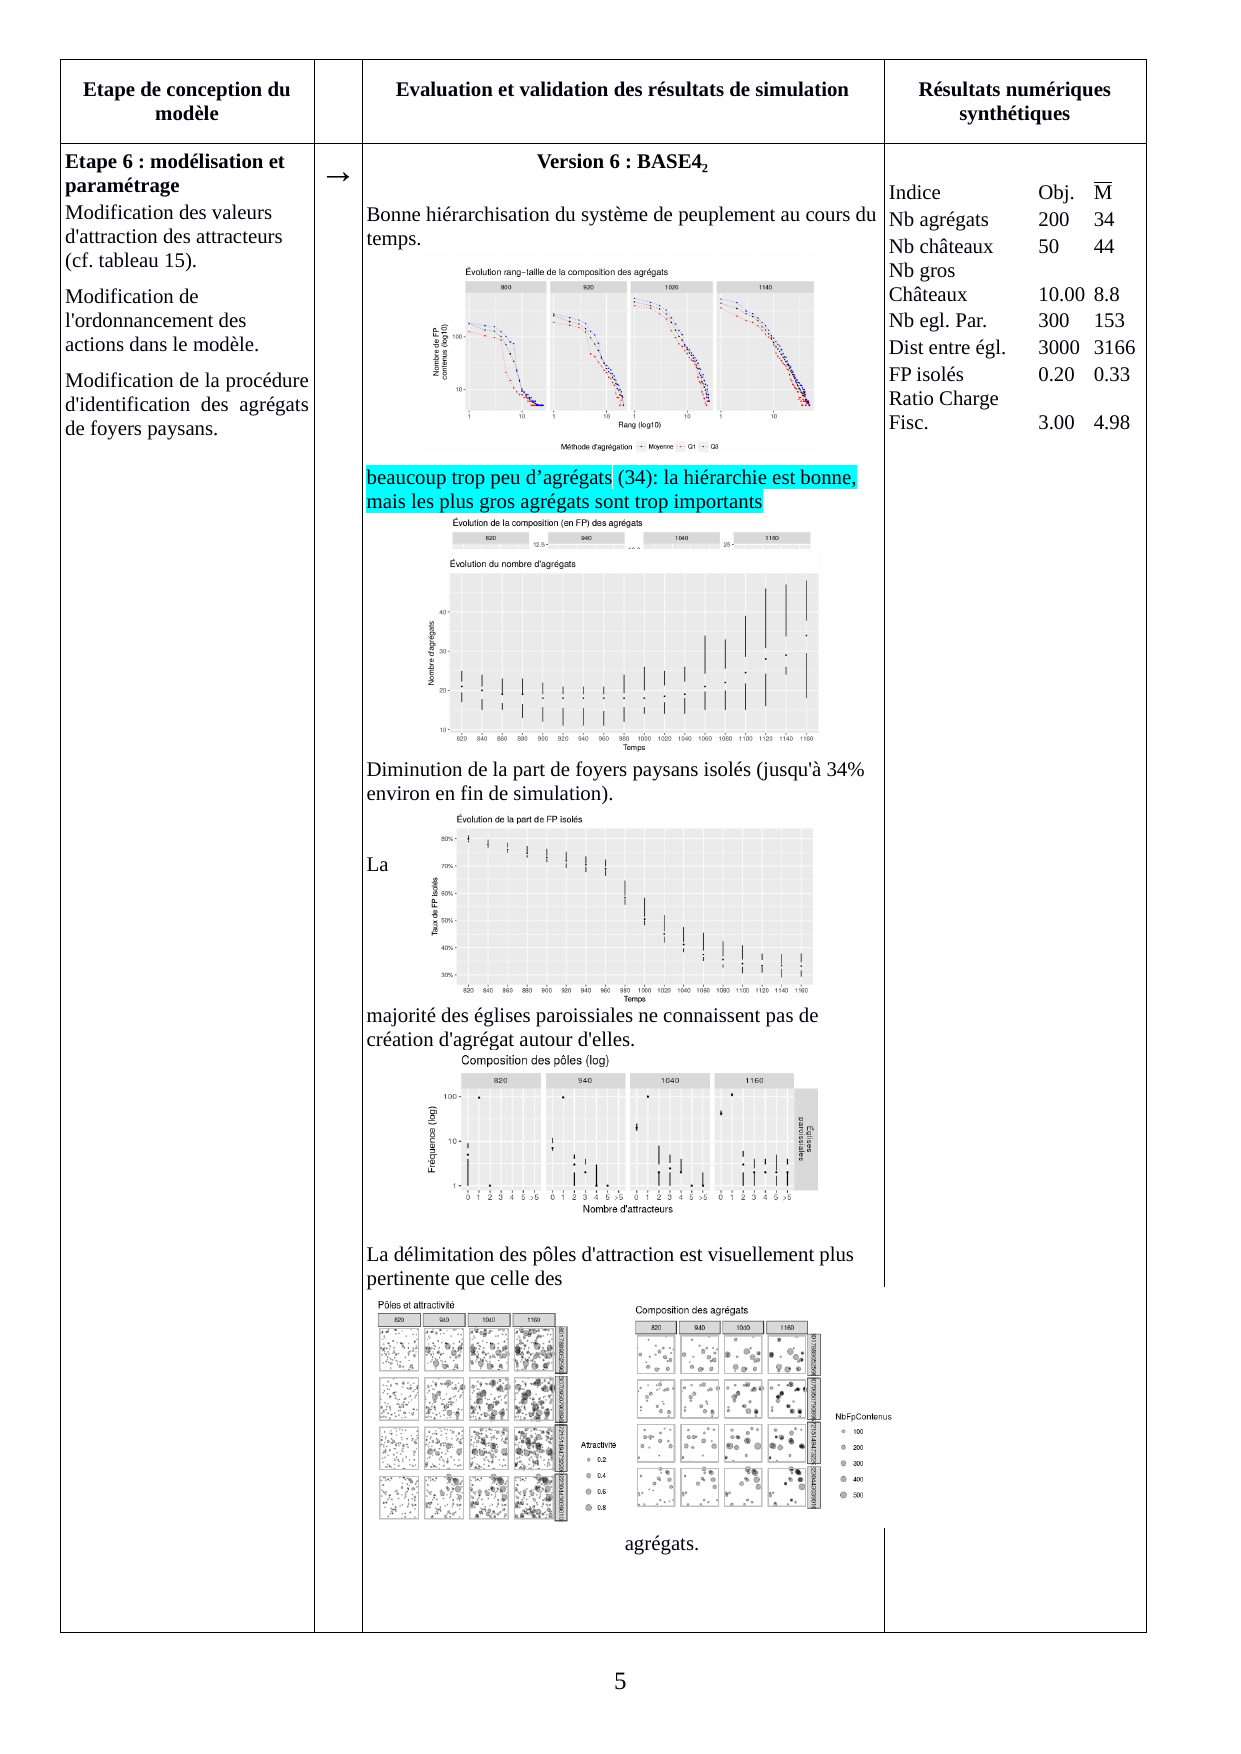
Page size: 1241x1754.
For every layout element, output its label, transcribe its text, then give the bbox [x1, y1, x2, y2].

table_cell Dist entre égl. [886, 333, 1035, 359]
table_cell 10.00 [1035, 258, 1090, 306]
table_cell Evaluation et validation des résultats de simulation [363, 60, 884, 143]
table_cell Nb châteaux [886, 231, 1035, 258]
table_cell 3000 [1035, 333, 1090, 359]
table_cell 8.8 [1090, 258, 1140, 306]
table_cell 3.00 [1035, 386, 1090, 434]
table_header Indice [886, 178, 1035, 204]
table_cell 0.20 [1035, 359, 1090, 386]
table_cell 34 [1090, 204, 1140, 231]
picture [372, 1290, 625, 1533]
table_cell 153 [1090, 306, 1140, 332]
table_cell Etape 6 : modélisation et paramétrage Modification des valeurs d'attraction des attracteurs (cf. tableau 15). Modification de l'ordonnancement des actions dans le modèle. Modification de la procédure d'identification des agrégats de foyers paysans. [61, 144, 314, 1632]
table_cell FP isolés [886, 359, 1035, 386]
table_cell 300 [1035, 306, 1090, 332]
table_cell 50 [1035, 231, 1090, 258]
table_cell 44 [1090, 231, 1140, 258]
table_cell Etape de conception du modèle [61, 60, 314, 143]
table_cell Nb agrégats [886, 204, 1035, 231]
picture [423, 513, 822, 754]
picture [423, 804, 822, 1003]
table_cell Nb egl. Par. [886, 306, 1035, 332]
table_cell [885, 144, 1146, 1632]
table_cell 200 [1035, 204, 1090, 231]
table_header Obj. [1035, 178, 1090, 204]
picture [423, 250, 822, 454]
table_cell Ratio Charge Fisc. [886, 386, 1035, 434]
table_cell 0.33 [1090, 359, 1140, 386]
table_cell 3166 [1090, 333, 1140, 359]
table_cell → [315, 144, 362, 1632]
table_cell [315, 60, 362, 143]
table_cell Résultats numériques synthétiques [885, 60, 1146, 143]
table_cell Nb gros Châteaux [886, 258, 1035, 306]
table_cell Version 6 : BASE4₂ Bonne hiérarchisation du système de peuplement au cours du temps. beaucoup trop peu d’agrégats (34): la hiérarchie est bonne, mais les plus gros agrégats sont trop importants Diminution de la part de foyers paysans isolés (jusqu'à 34% environ en fin de simulation). La majorité des églises paroissiales ne connaissent pas de création d'agrégat autour d'elles. La délimitation des pôles d'attraction est visuellement plus pertinente que celle des agrégats. [363, 144, 884, 1632]
picture [629, 1287, 901, 1528]
table_header M [1090, 178, 1140, 204]
picture [423, 1050, 822, 1217]
table_cell 4.98 [1090, 386, 1140, 434]
